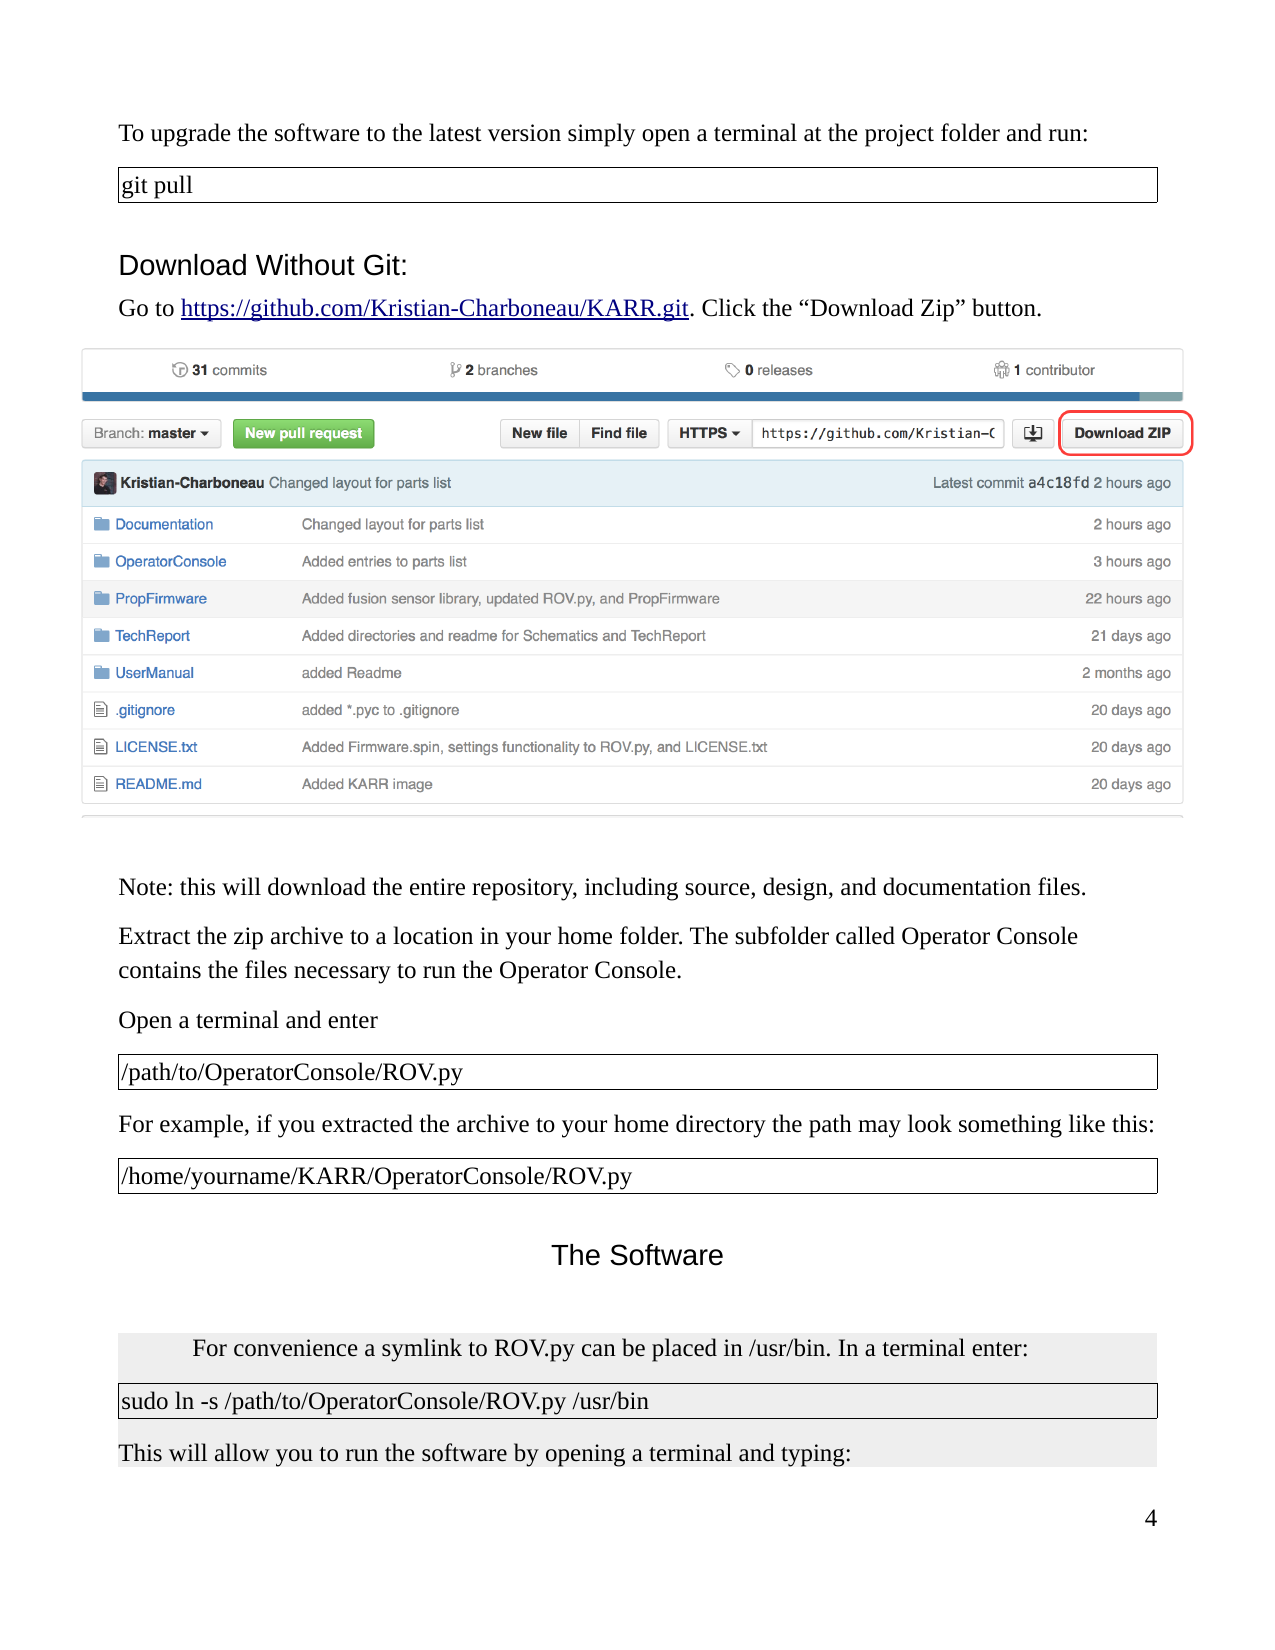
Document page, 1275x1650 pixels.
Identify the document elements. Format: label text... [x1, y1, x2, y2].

text /home/yourname/KARR/OperatorConsole/ROV.py [119, 1159, 1157, 1193]
text This will allow you to run the software by opening a terminal and typing: [118, 1438, 1157, 1467]
text git pull [119, 168, 1157, 202]
text sudo ln -s /path/to/OperatorConsole/ROV.py /usr/bin [119, 1384, 1157, 1418]
text To upgrade the software to the latest version simply open a terminal at the project folder and run: [118, 118, 1157, 147]
text Go to https://github.com/Kristian-Charboneau/KARR.git. Click the “Download Zip” button. [118, 293, 1157, 322]
subtitle The Software [118, 1238, 1157, 1272]
text Note: this will download the entire repository, including source, design, and documentation files. [118, 872, 1157, 901]
text For example, if you extracted the archive to your home directory the path may look something like this: [118, 1109, 1157, 1138]
picture [68, 342, 1207, 818]
text For convenience a symlink to ROV.py can be placed in /usr/bin. In a terminal enter: [118, 1333, 1157, 1362]
subtitle Download Without Git: [118, 247, 1157, 281]
text /path/to/OperatorConsole/ROV.py [119, 1055, 1157, 1089]
text Open a terminal and enter [118, 1005, 1157, 1033]
text Extract the zip archive to a location in your home folder. The subfolder called Operator Console contains the files necessary to run the Operator Console. [118, 921, 1157, 984]
